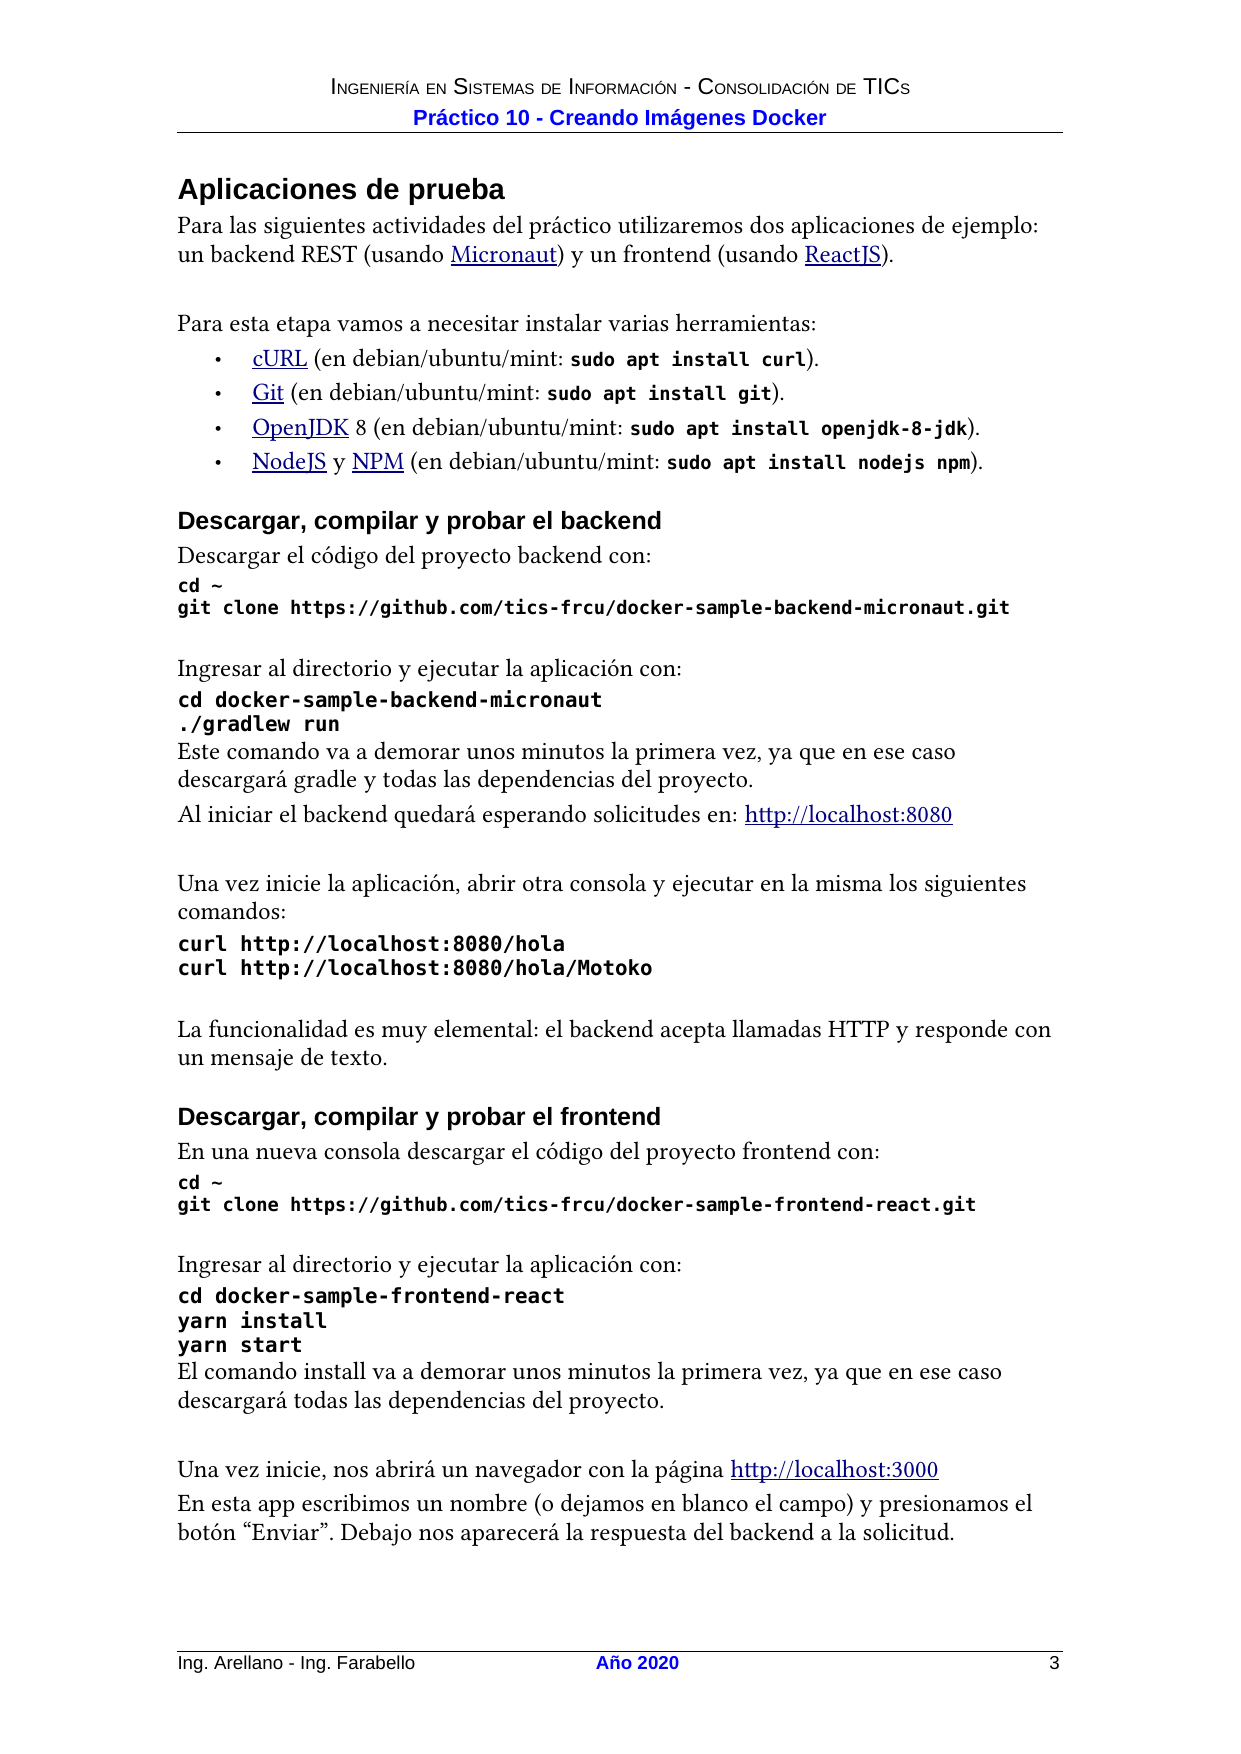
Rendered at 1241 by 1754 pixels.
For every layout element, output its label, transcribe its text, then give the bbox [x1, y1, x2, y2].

list cURL (en debian/ubuntu/mint: sudo apt install curl). [215, 344, 1063, 372]
text El comando install va a demorar unos minutos la primera vez, ya que en ese caso descargará todas las dependencias del proyecto. [177, 1357, 1063, 1414]
list Git (en debian/ubuntu/mint: sudo apt install git). [215, 378, 1063, 407]
text cd docker-sample-frontend-react [177, 1284, 1063, 1309]
text En una nueva consola descargar el código del proyecto frontend con: [177, 1137, 1063, 1166]
text Para esta etapa vamos a necesitar instalar varias herramientas: [177, 309, 1063, 338]
text Descargar el código del proyecto backend con: [177, 541, 1063, 569]
text yarn install [177, 1309, 1063, 1333]
text Para las siguientes actividades del práctico utilizaremos dos aplicaciones de ejemplo: un backend REST (usando Micronaut) y un frontend (usando ReactJS). [177, 212, 1063, 269]
text git clone https://github.com/tics-frcu/docker-sample-frontend-react.git [177, 1193, 1063, 1216]
text Al iniciar el backend quedará esperando solicitudes en: http://localhost:8080 [177, 800, 1063, 828]
text Este comando va a demorar unos minutos la primera vez, ya que en ese caso descargará gradle y todas las dependencias del proyecto. [177, 737, 1063, 794]
subtitle Aplicaciones de prueba [177, 173, 1063, 205]
text Ingresar al directorio y ejecutar la aplicación con: [177, 654, 1063, 682]
list NodeJS y NPM (en debian/ubuntu/mint: sudo apt install nodejs npm). [215, 447, 1063, 476]
text Ingresar al directorio y ejecutar la aplicación con: [177, 1250, 1063, 1278]
text cd ~ [177, 575, 1063, 597]
text cd docker-sample-backend-micronaut [177, 688, 1063, 712]
text En esta app escribimos un nombre (o dejamos en blanco el campo) y presionamos el botón “Enviar”. Debajo nos aparecerá la respuesta del backend a la solicitud. [177, 1489, 1063, 1546]
text yarn start [177, 1333, 1063, 1357]
text La funcionalidad es muy elemental: el backend acepta llamadas HTTP y responde con un mensaje de texto. [177, 1015, 1063, 1072]
text cd ~ [177, 1172, 1063, 1193]
subtitle Descargar, compilar y probar el frontend [177, 1103, 1063, 1131]
text Una vez inicie la aplicación, abrir otra consola y ejecutar en la misma los siguientes comandos: [177, 869, 1063, 926]
subtitle Descargar, compilar y probar el backend [177, 507, 1063, 534]
text Una vez inicie, nos abrirá un navegador con la página http://localhost:3000 [177, 1455, 1063, 1483]
text ./gradlew run [177, 712, 1063, 737]
text curl http://localhost:8080/hola/Motoko [177, 956, 1063, 980]
text git clone https://github.com/tics-frcu/docker-sample-backend-micronaut.git [177, 597, 1063, 619]
text curl http://localhost:8080/hola [177, 932, 1063, 956]
list OpenJDK 8 (en debian/ubuntu/mint: sudo apt install openjdk-8-jdk). [215, 413, 1063, 441]
